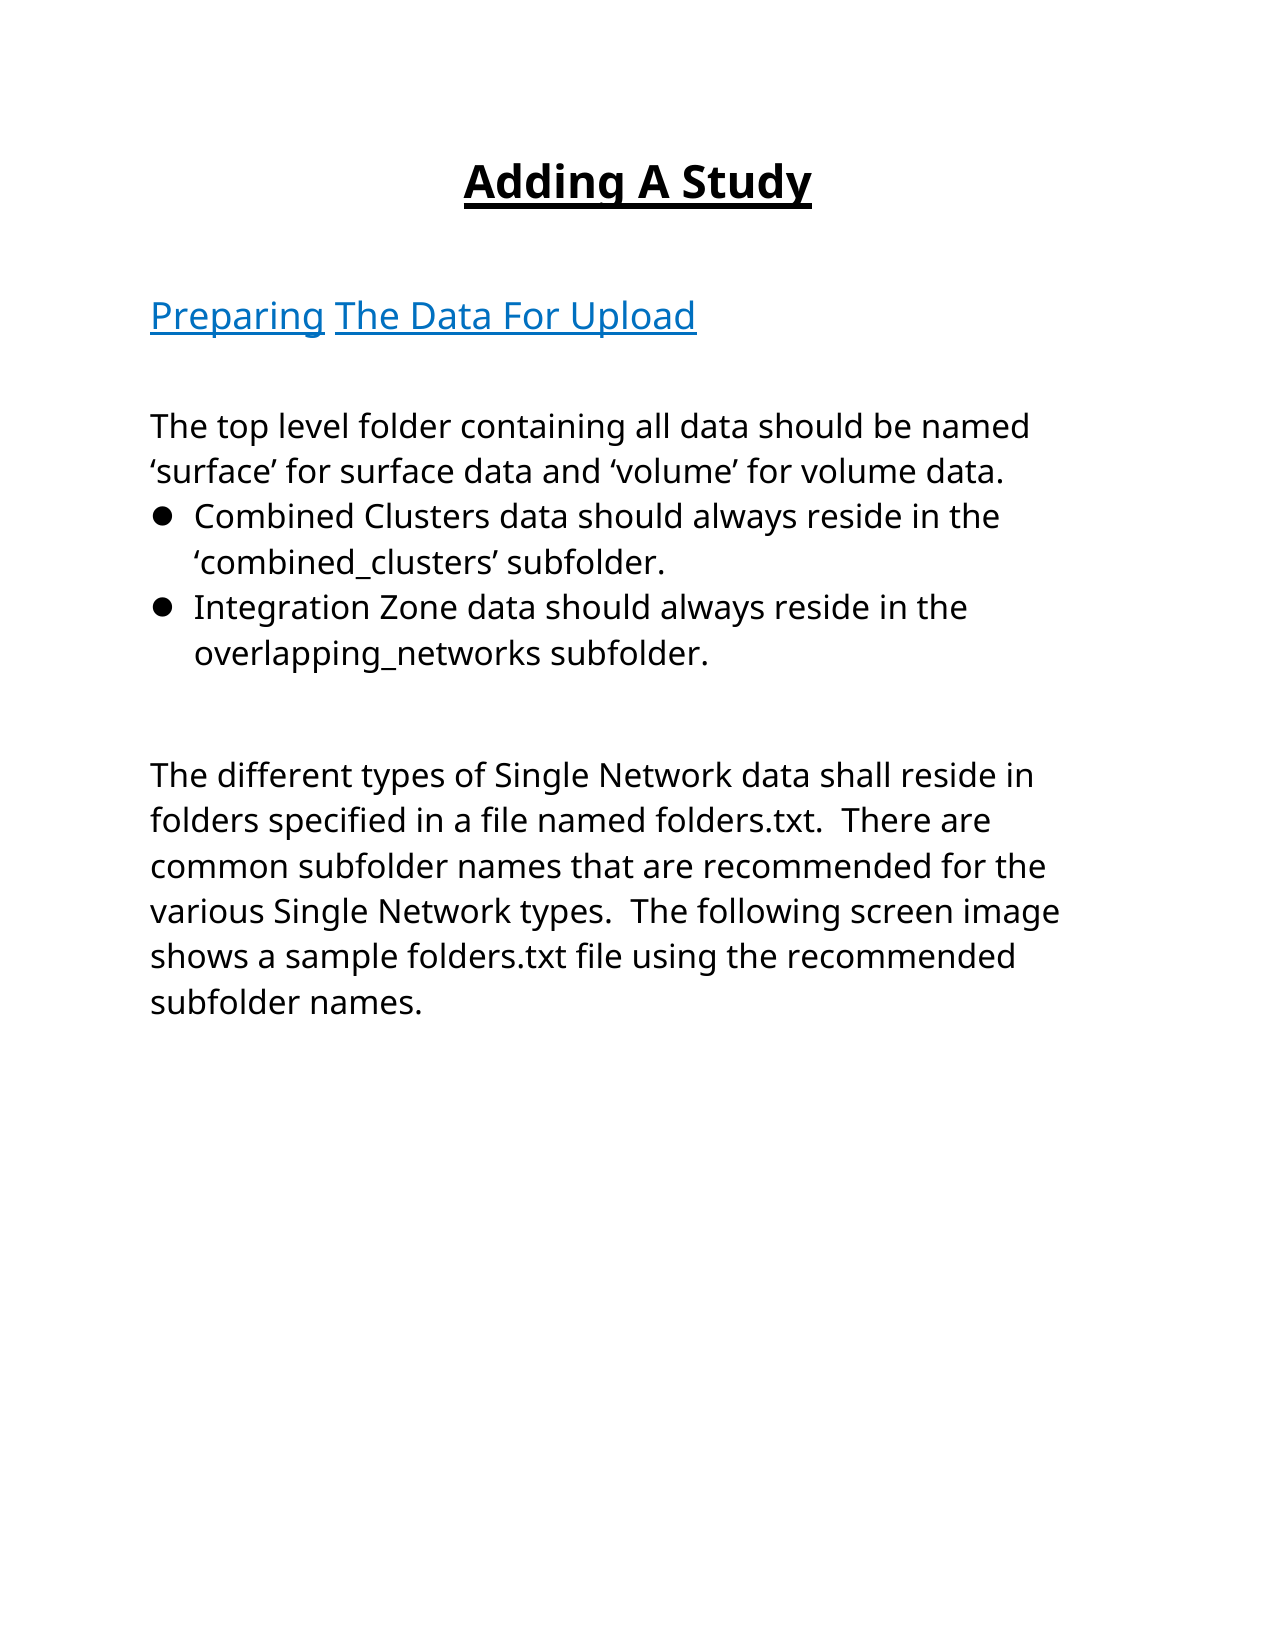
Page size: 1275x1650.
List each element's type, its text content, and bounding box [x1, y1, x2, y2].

text Preparing The Data For Upload [150, 289, 1125, 340]
list Combined Clusters data should always reside in the ‘combined_clusters’ subfolder. [150, 493, 1125, 584]
text The different types of Single Network data shall reside in folders specified in a file named folders.txt. There are common subfolder names that are recommended for the various Single Network types. The following screen image shows a sample folders.txt file using the recommended subfolder names. [150, 752, 1125, 1024]
text Adding A Study [150, 150, 1125, 212]
list Integration Zone data should always reside in the overlapping_networks subfolder. [150, 584, 1125, 675]
text The top level folder containing all data should be named ‘surface’ for surface data and ‘volume’ for volume data. [150, 402, 1125, 493]
